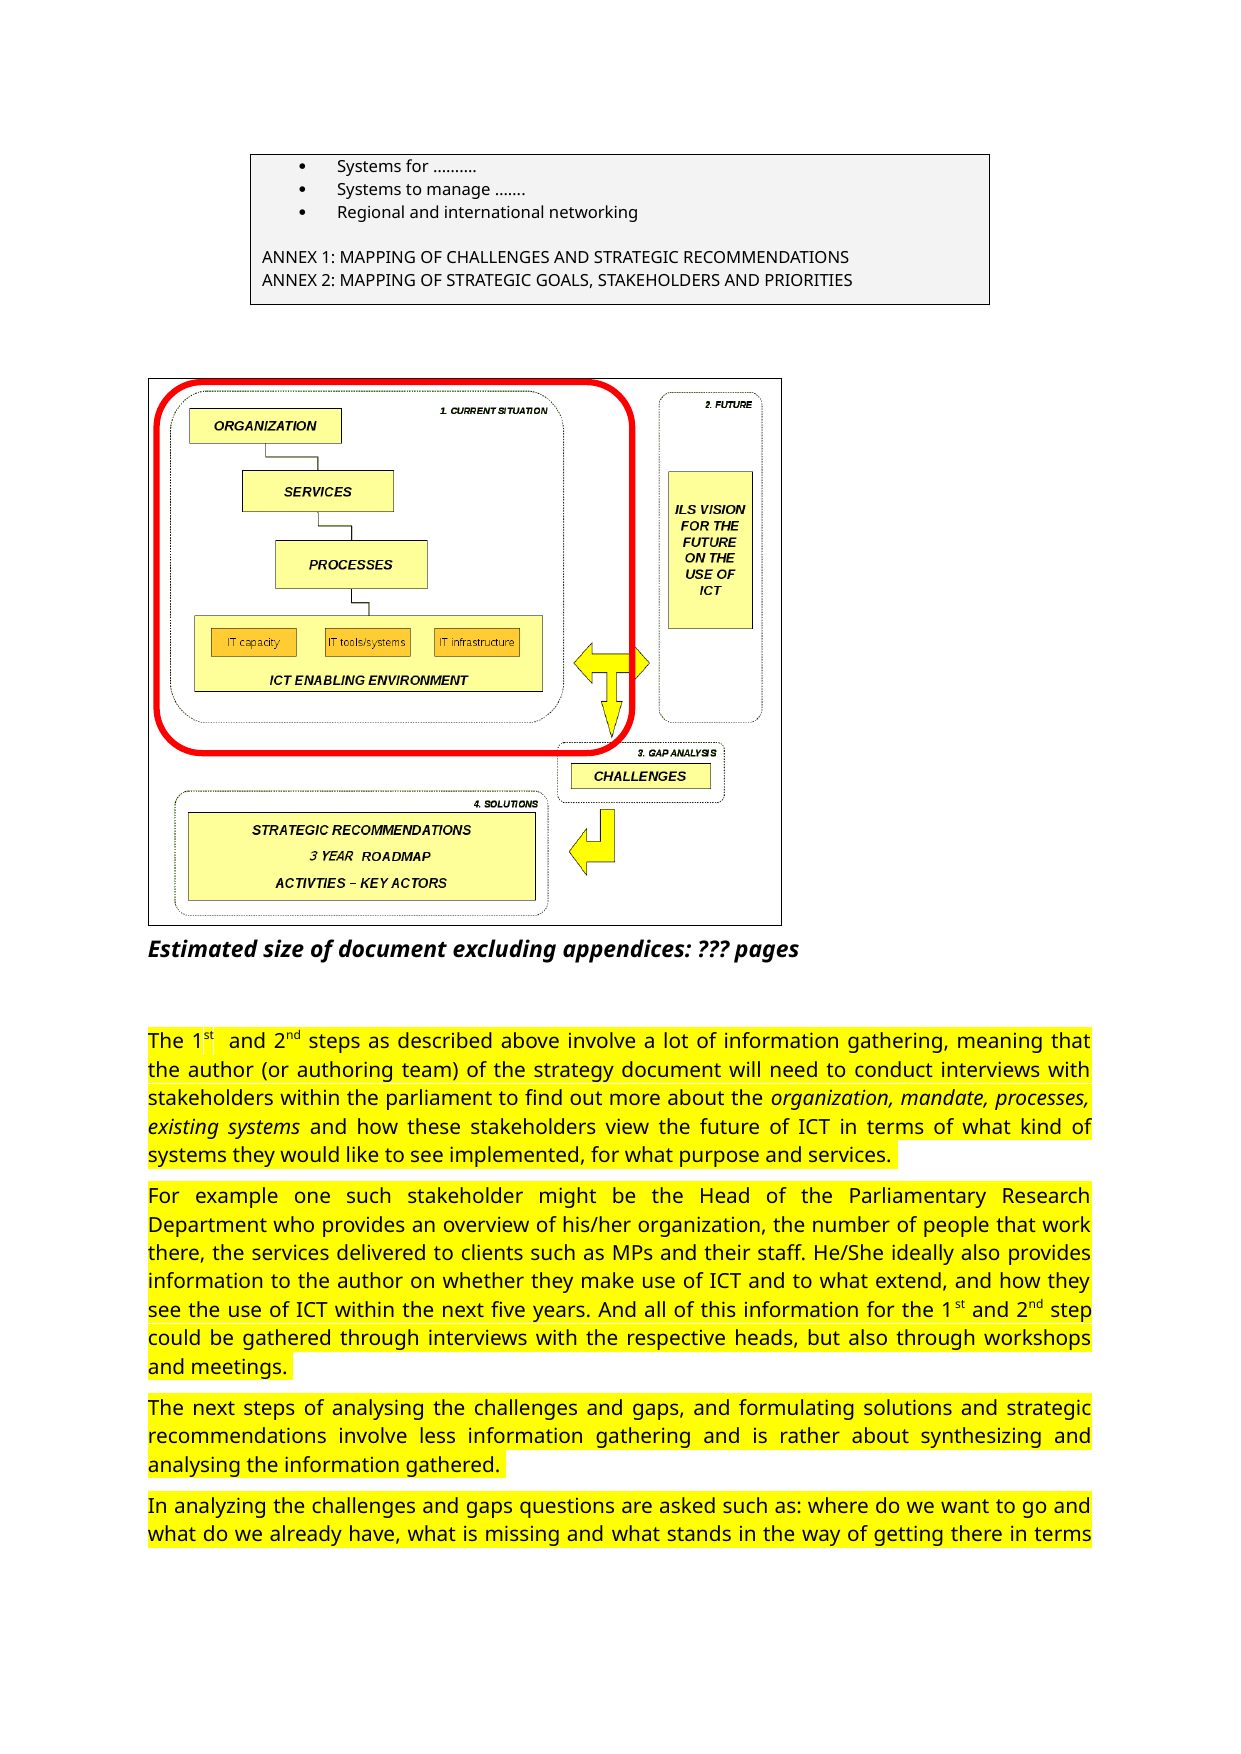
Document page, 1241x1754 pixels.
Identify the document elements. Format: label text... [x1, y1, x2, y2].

picture [163, 386, 629, 750]
text The next steps of analysing the challenges and gaps, and formulating solutions and strategic recommendations involve less information gathering and is rather about synthesizing and analysing the information gathered. [148, 1393, 1092, 1478]
picture [163, 386, 767, 918]
text Estimated size of document excluding appendices: ??? pages [148, 932, 1092, 964]
text The 1st and 2nd steps as described above involve a lot of information gathering, meaning that the author (or authoring team) of the strategy document will need to conduct interviews with stakeholders within the parliament to find out more about the organization, mandate, processes, existing systems and how these stakeholders view the future of ICT in terms of what kind of systems they would like to see implemented, for what purpose and services. [148, 1027, 1092, 1169]
picture [163, 386, 175, 397]
text In analyzing the challenges and gaps questions are asked such as: where do we want to go and what do we already have, what is missing and what stands in the way of getting there in terms [148, 1491, 1092, 1548]
text For example one such stakeholder might be the Head of the Parliamentary Research Department who provides an overview of his/her organization, the number of people that work there, the services delivered to clients such as MPs and their staff. He/She ideally also provides information to the author on whether they make use of ICT and to what extend, and how they see the use of ICT within the next five years. And all of this information for the 1st and 2nd step could be gathered through interviews with the respective heads, but also through workshops and meetings. [148, 1181, 1092, 1380]
table_header EXECUTIVE SUMMARY BACKGROUND About this ICT strategy document Methodology applied PART I: FINDINGS AND OBSERVATIONS 1. PARLIAMENT INSTITUTIONAL CONTEXT Mandate Governance Housing and location 2. ORGANIZATION Department for Legislative Drafting & Document Management Delivery of services Processes , Systems, ICT capacity Department for Parliamentary Research Delivery of services Processes , Systems, ICT capacity Parliamentary Library Delivery of services Processes , Systems, ICT capacity 3. PARLIAMENTARY ICT SERVICES AND SUPPORT ICT Department ICT Infrastructure Systems & Applications Governance, policies and standards 4. VISION FOR THE USE OF ICT 5. CHALLENGES Governance, planning and coordination ICT development programme ICT structure, roles and responsibilities Infrastructure Capacity Access to systematized legislative information Systems for managing resources and productivity Regional and international networking PART II: ICT STRATEGY 6. STRATEGIC RECOMMENDATIONS FOR THE DEVELOPMENT OF ICT Planning and coordination ICT Development Programme ICT organization ICT infrastructure ICT capacity Systems for ………. Systems to manage ……. Regional and international networking ANNEX 1: MAPPING OF CHALLENGES AND STRATEGIC RECOMMENDATIONS ANNEX 2: MAPPING OF STRATEGIC GOALS, STAKEHOLDERS AND PRIORITIES [251, 155, 989, 304]
